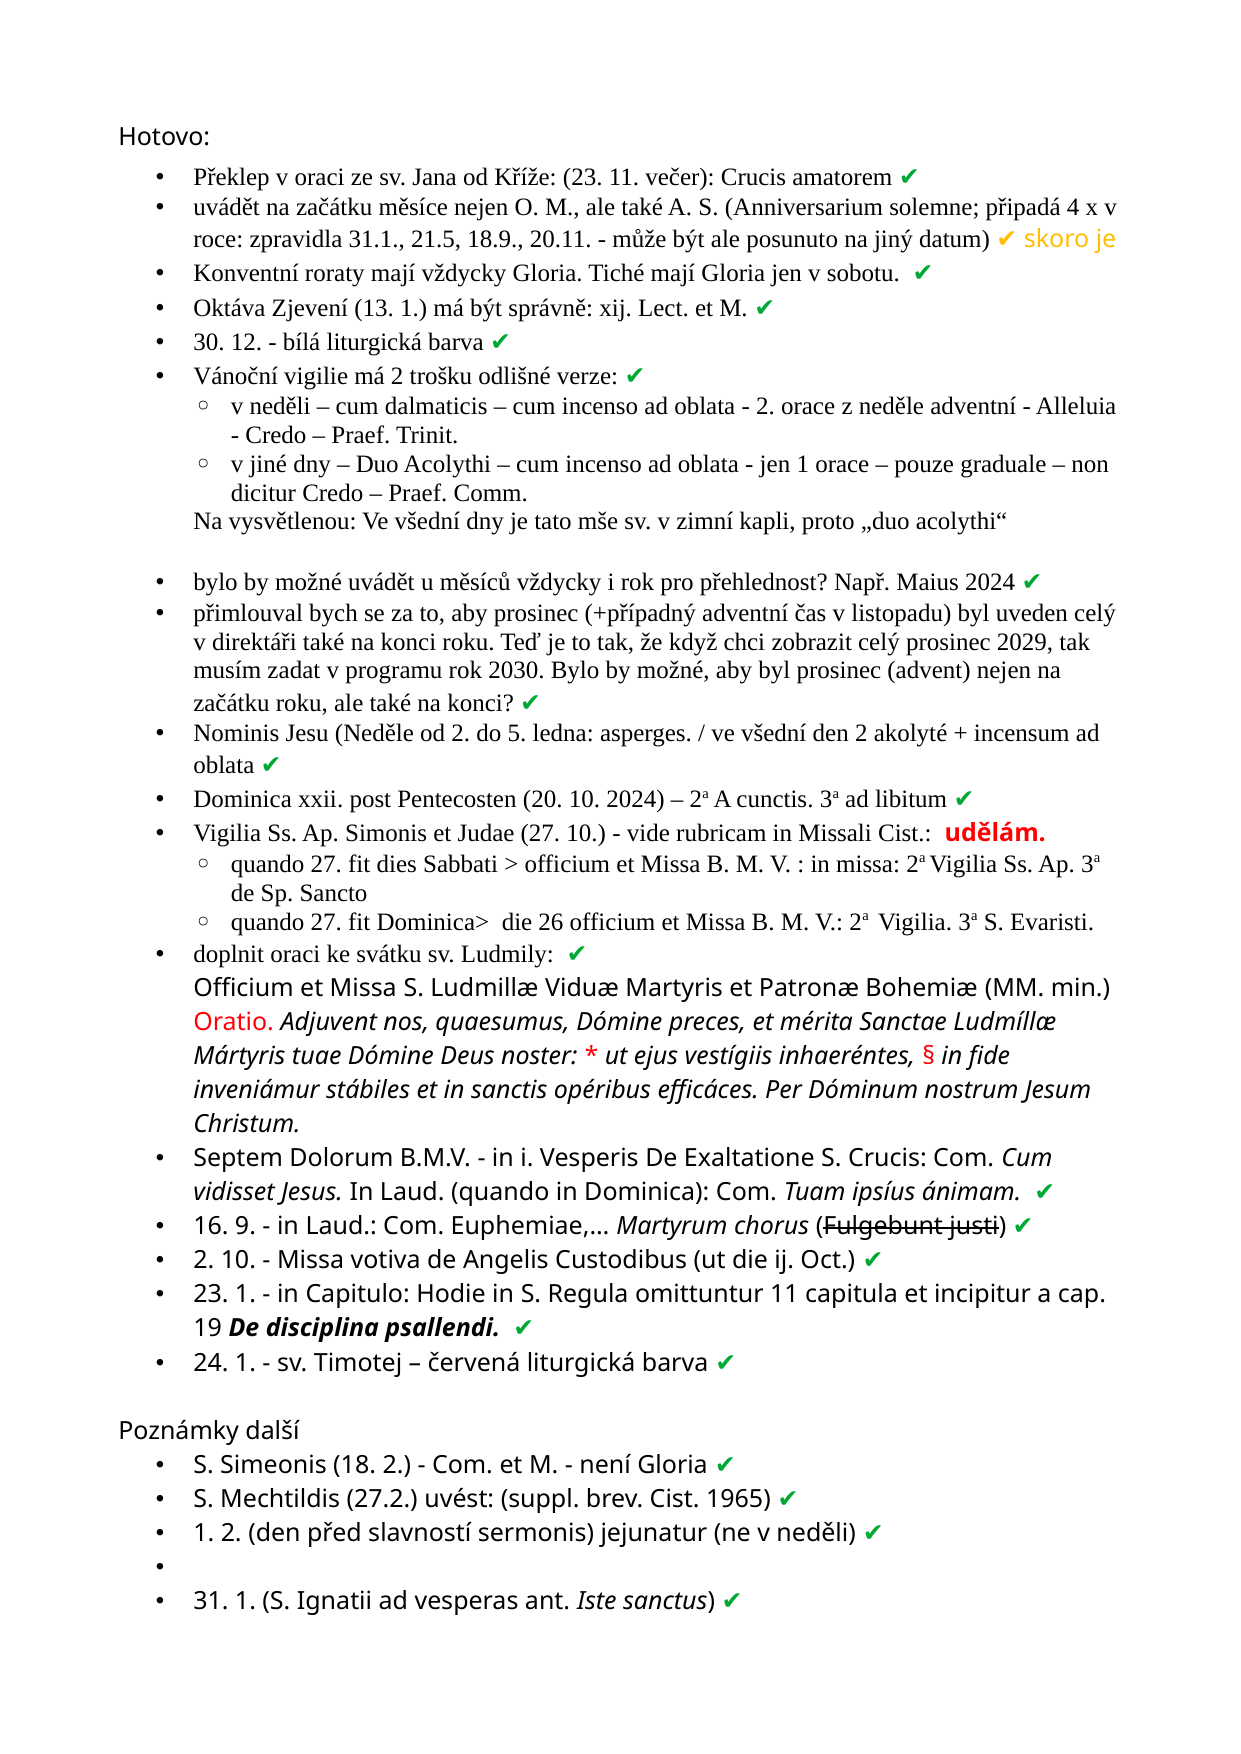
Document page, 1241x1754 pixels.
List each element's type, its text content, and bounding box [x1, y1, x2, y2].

list 2. 10. - Missa votiva de Angelis Custodibus (ut die ij. Oct.) ✔ [156, 1242, 1122, 1276]
list Překlep v oraci ze sv. Jana od Kříže: (23. 11. večer): Crucis amatorem ✔ [156, 158, 1122, 192]
list Vigilia Ss. Ap. Simonis et Judae (27. 10.) - vide rubricam in Missali Cist.: udělám. [156, 815, 1122, 849]
list quando 27. fit Dominica> die 26 officium et Missa B. M. V.: 2a Vigilia. 3a S. Evaristi. [193, 907, 1122, 935]
list Vánoční vigilie má 2 trošku odlišné verze: ✔ [156, 357, 1122, 391]
list Oktáva Zjevení (13. 1.) má být správně: xij. Lect. et M. ✔ [156, 289, 1122, 323]
list uvádět na začátku měsíce nejen O. M., ale také A. S. (Anniversarium solemne; připadá 4 x v roce: zpravidla 31.1., 21.5, 18.9., 20.11. - může být ale posunuto na jiný datum) ✔ skoro je [156, 192, 1122, 255]
list Septem Dolorum B.M.V. - in i. Vesperis De Exaltatione S. Crucis: Com. Cum vidisset Jesus. In Laud. (quando in Dominica): Com. Tuam ipsíus ánimam. ✔ [156, 1140, 1122, 1208]
list Na vysvětlenou: Ve všední dny je tato mše sv. v zimní kapli, proto „duo acolythi“ [156, 506, 1122, 535]
list Nominis Jesu (Neděle od 2. do 5. ledna: asperges. / ve všední den 2 akolyté + incensum ad oblata ✔ [156, 718, 1122, 781]
list Dominica xxii. post Pentecosten (20. 10. 2024) – 2a A cunctis. 3a ad libitum ✔ [156, 781, 1122, 815]
list 23. 1. - in Capitulo: Hodie in S. Regula omittuntur 11 capitula et incipitur a cap. 19 De disciplina psallendi. ✔ [156, 1276, 1122, 1344]
list bylo by možné uvádět u měsíců vždycky i rok pro přehlednost? Např. Maius 2024 ✔ [156, 564, 1122, 598]
list S. Mechtildis (27.2.) uvést: (suppl. brev. Cist. 1965) ✔ [156, 1480, 1122, 1514]
list 30. 12. - bílá liturgická barva ✔ [156, 323, 1122, 357]
list Officium et Missa S. Ludmillæ Viduæ Martyris et Patronæ Bohemiæ (MM. min.) Oratio. Adjuvent nos, quaesumus, Dómine preces, et mérita Sanctae Ludmíllæ Mártyris tuae Dómine Deus noster: * ut ejus vestígiis inhaeréntes, § in fide inveniámur stábiles et in sanctis opéribus efficáces. Per Dóminum nostrum Jesum Christum. [156, 969, 1122, 1140]
list Konventní roraty mají vždycky Gloria. Tiché mají Gloria jen v sobotu. ✔ [156, 255, 1122, 289]
list 16. 9. - in Laud.: Com. Euphemiae,… Martyrum chorus (Fulgebunt justi) ✔ [156, 1208, 1122, 1242]
list 1. 2. (den před slavností sermonis) jejunatur (ne v neděli) ✔ [156, 1514, 1122, 1548]
list doplnit oraci ke svátku sv. Ludmily: ✔ [156, 935, 1122, 969]
list 31. 1. (S. Ignatii ad vesperas ant. Iste sanctus) ✔ [156, 1583, 1122, 1617]
list přimlouval bych se za to, aby prosinec (+případný adventní čas v listopadu) byl uveden celý v direktáři také na konci roku. Teď je to tak, že když chci zobrazit celý prosinec 2029, tak musím zadat v programu rok 2030. Bylo by možné, aby byl prosinec (advent) nejen na začátku roku, ale také na konci? ✔ [156, 598, 1122, 718]
list quando 27. fit dies Sabbati > officium et Missa B. M. V. : in missa: 2a Vigilia Ss. Ap. 3a de Sp. Sancto [193, 849, 1122, 907]
text Poznámky další [118, 1412, 1122, 1446]
list S. Simeonis (18. 2.) - Com. et M. - není Gloria ✔ [156, 1446, 1122, 1480]
list 24. 1. - sv. Timotej – červená liturgická barva ✔ [156, 1344, 1122, 1378]
text Hotovo: [118, 118, 1122, 152]
list v jiné dny – Duo Acolythi – cum incenso ad oblata - jen 1 orace – pouze graduale – non dicitur Credo – Praef. Comm. [193, 449, 1122, 506]
list v neděli – cum dalmaticis – cum incenso ad oblata - 2. orace z neděle adventní - Alleluia - Credo – Praef. Trinit. [193, 391, 1122, 449]
